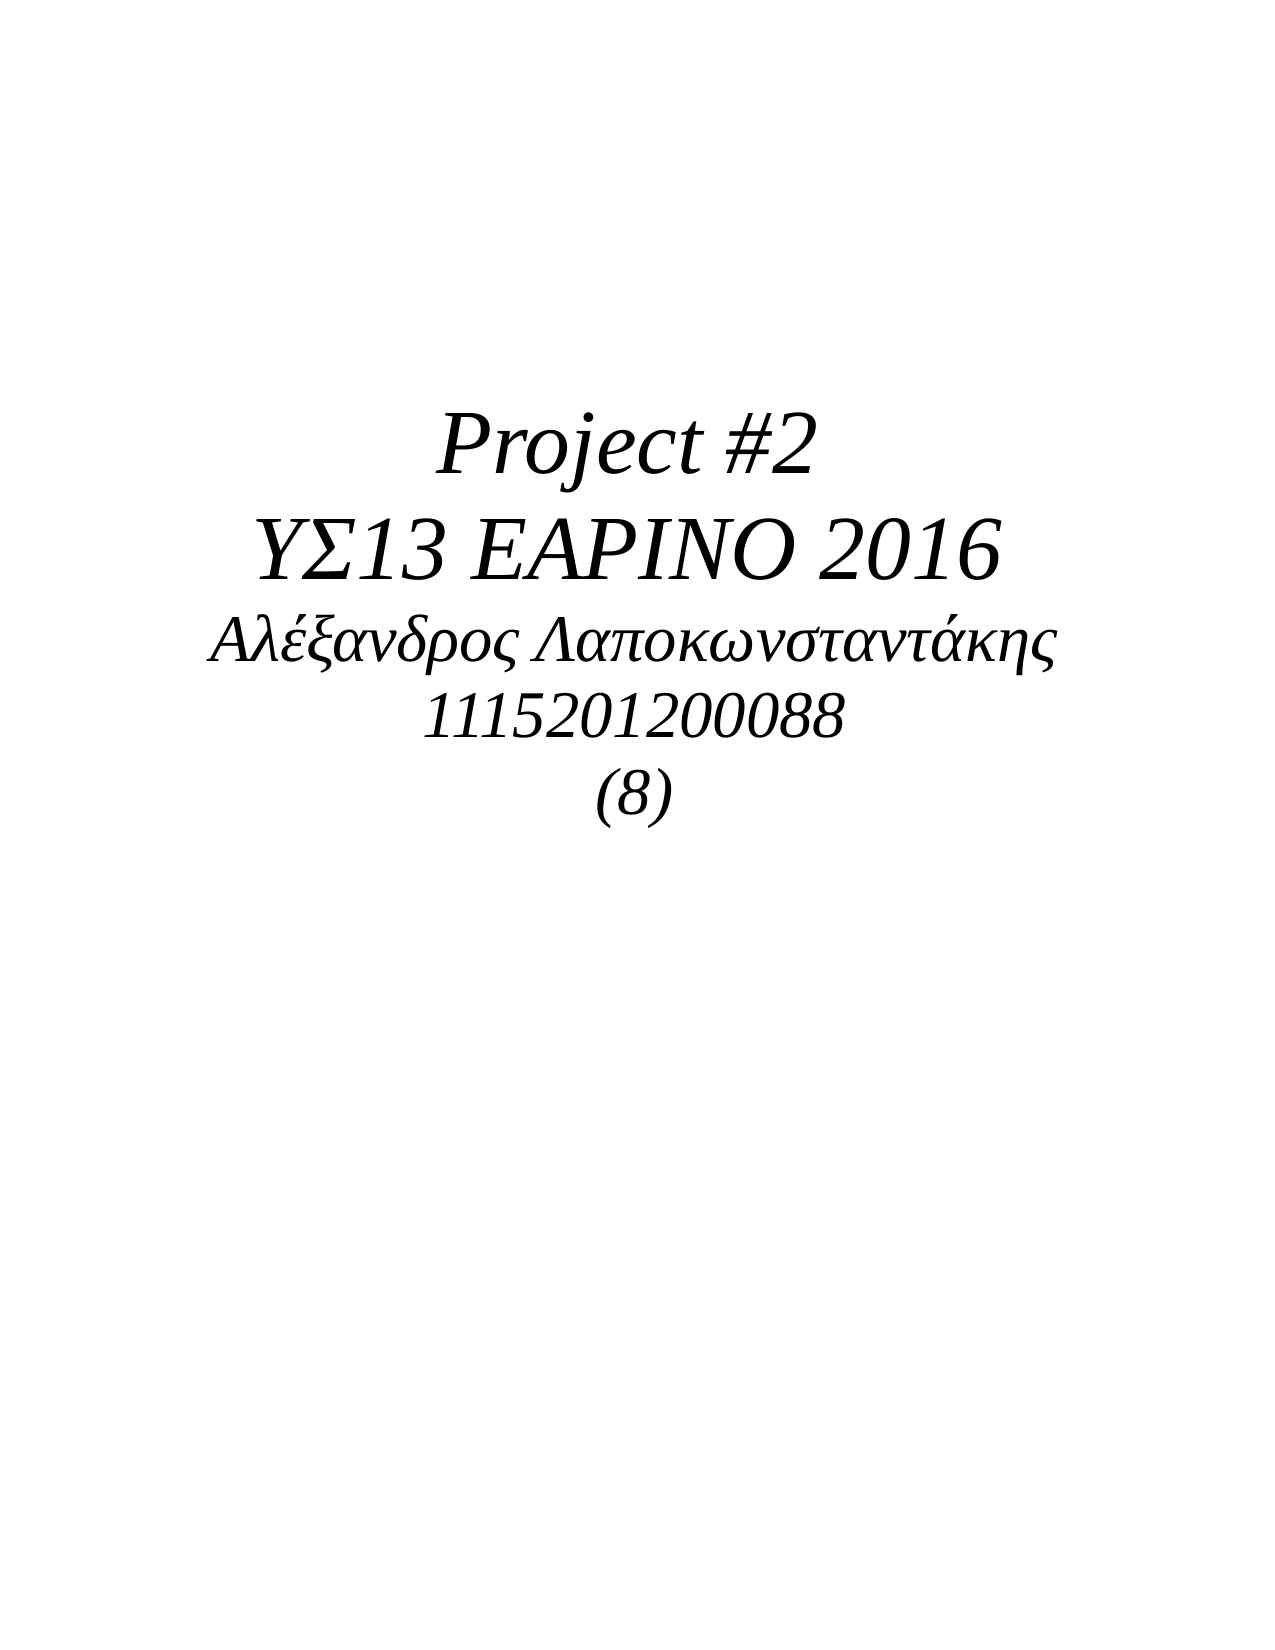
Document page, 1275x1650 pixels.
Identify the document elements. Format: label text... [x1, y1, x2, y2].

text (8) [118, 752, 1157, 829]
text Αλέξανδρος Λαποκωνσταντάκης [118, 599, 1157, 676]
text Project #2 [118, 388, 1157, 494]
text 1115201200088 [118, 676, 1157, 752]
text ΥΣ13 ΕΑΡΙΝΟ 2016 [118, 494, 1157, 599]
